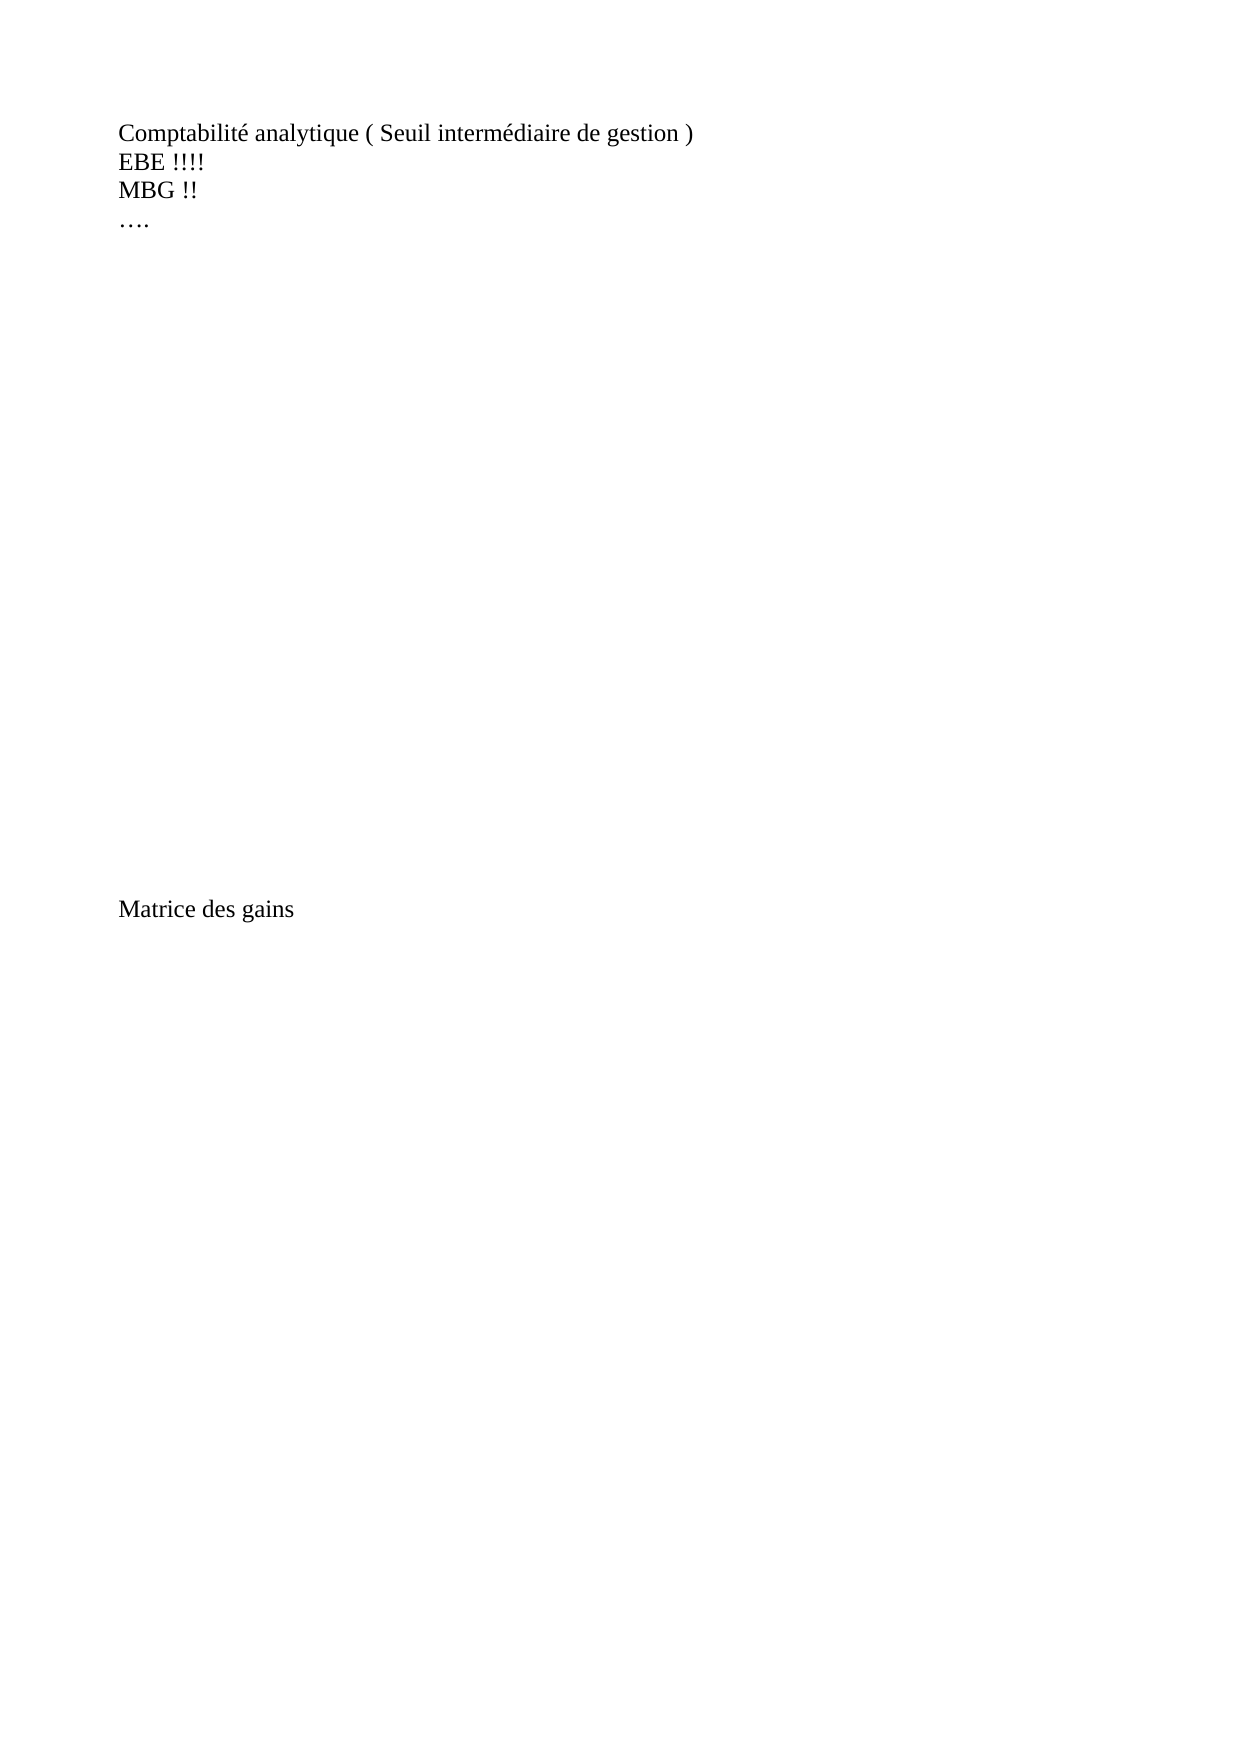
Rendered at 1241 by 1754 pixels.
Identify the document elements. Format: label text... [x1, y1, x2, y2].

text MBG !! [118, 176, 1122, 204]
text Matrice des gains [118, 894, 1122, 923]
text EBE !!!! [118, 147, 1122, 176]
text …. [118, 204, 1122, 233]
text Comptabilité analytique ( Seuil intermédiaire de gestion ) [118, 118, 1122, 147]
